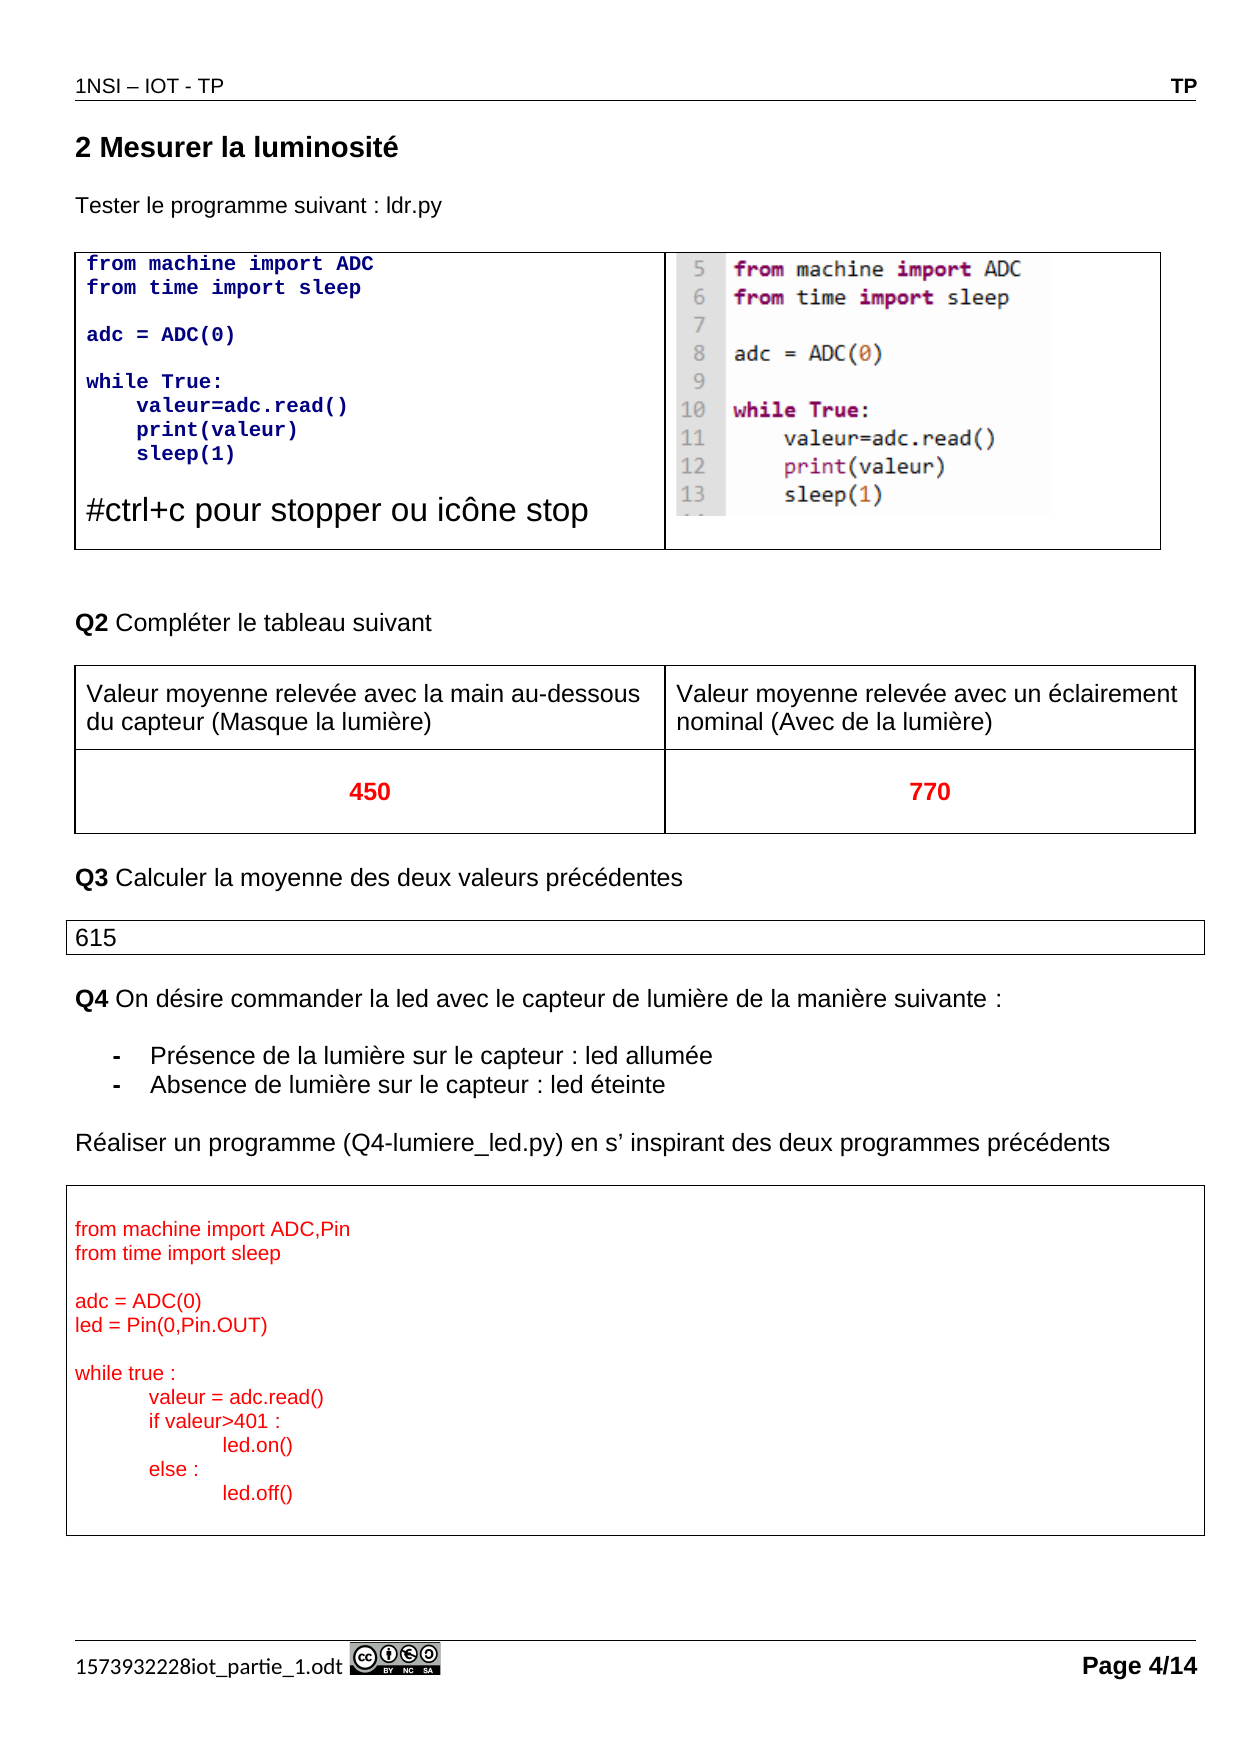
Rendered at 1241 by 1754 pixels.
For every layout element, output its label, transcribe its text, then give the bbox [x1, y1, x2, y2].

text from time import sleep [75, 1241, 1196, 1265]
table_header [666, 253, 1160, 549]
table_cell 450 [76, 750, 664, 833]
text from machine import ADC,Pin [75, 1217, 1196, 1241]
table_header Valeur moyenne relevée avec la main au-dessous du capteur (Masque la lumière) [76, 666, 664, 748]
text else : [75, 1457, 1196, 1481]
text 615 [67, 921, 1204, 954]
text 2 Mesurer la luminosité [75, 129, 1196, 163]
text valeur = adc.read() [75, 1385, 1196, 1409]
text Tester le programme suivant : ldr.py [75, 192, 1196, 218]
table_cell 770 [666, 750, 1194, 833]
list Présence de la lumière sur le capteur : led allumée [112, 1041, 1196, 1070]
text led.off() [75, 1481, 1196, 1504]
table_header Valeur moyenne relevée avec un éclairement nominal (Avec de la lumière) [666, 666, 1194, 748]
text led = Pin(0,Pin.OUT) [75, 1313, 1196, 1337]
text Q2 Compléter le tableau suivant [75, 608, 1196, 636]
table_header from machine import ADC from time import sleep adc = ADC(0) while True: valeur=adc.read() print(valeur) sleep(1) #ctrl+c pour stopper ou icône stop [76, 253, 664, 549]
text if valeur>401 : [75, 1409, 1196, 1433]
text adc = ADC(0) [75, 1289, 1196, 1313]
text Réaliser un programme (Q4-lumiere_led.py) en s’ inspirant des deux programmes précédents [75, 1128, 1196, 1156]
picture [349, 1642, 441, 1675]
text led.on() [75, 1433, 1196, 1457]
text Q3 Calculer la moyenne des deux valeurs précédentes [75, 863, 1196, 891]
text while true : [75, 1361, 1196, 1385]
list Absence de lumière sur le capteur : led éteinte [112, 1070, 1196, 1099]
text Q4 On désire commander la led avec le capteur de lumière de la manière suivante : [75, 984, 1196, 1013]
